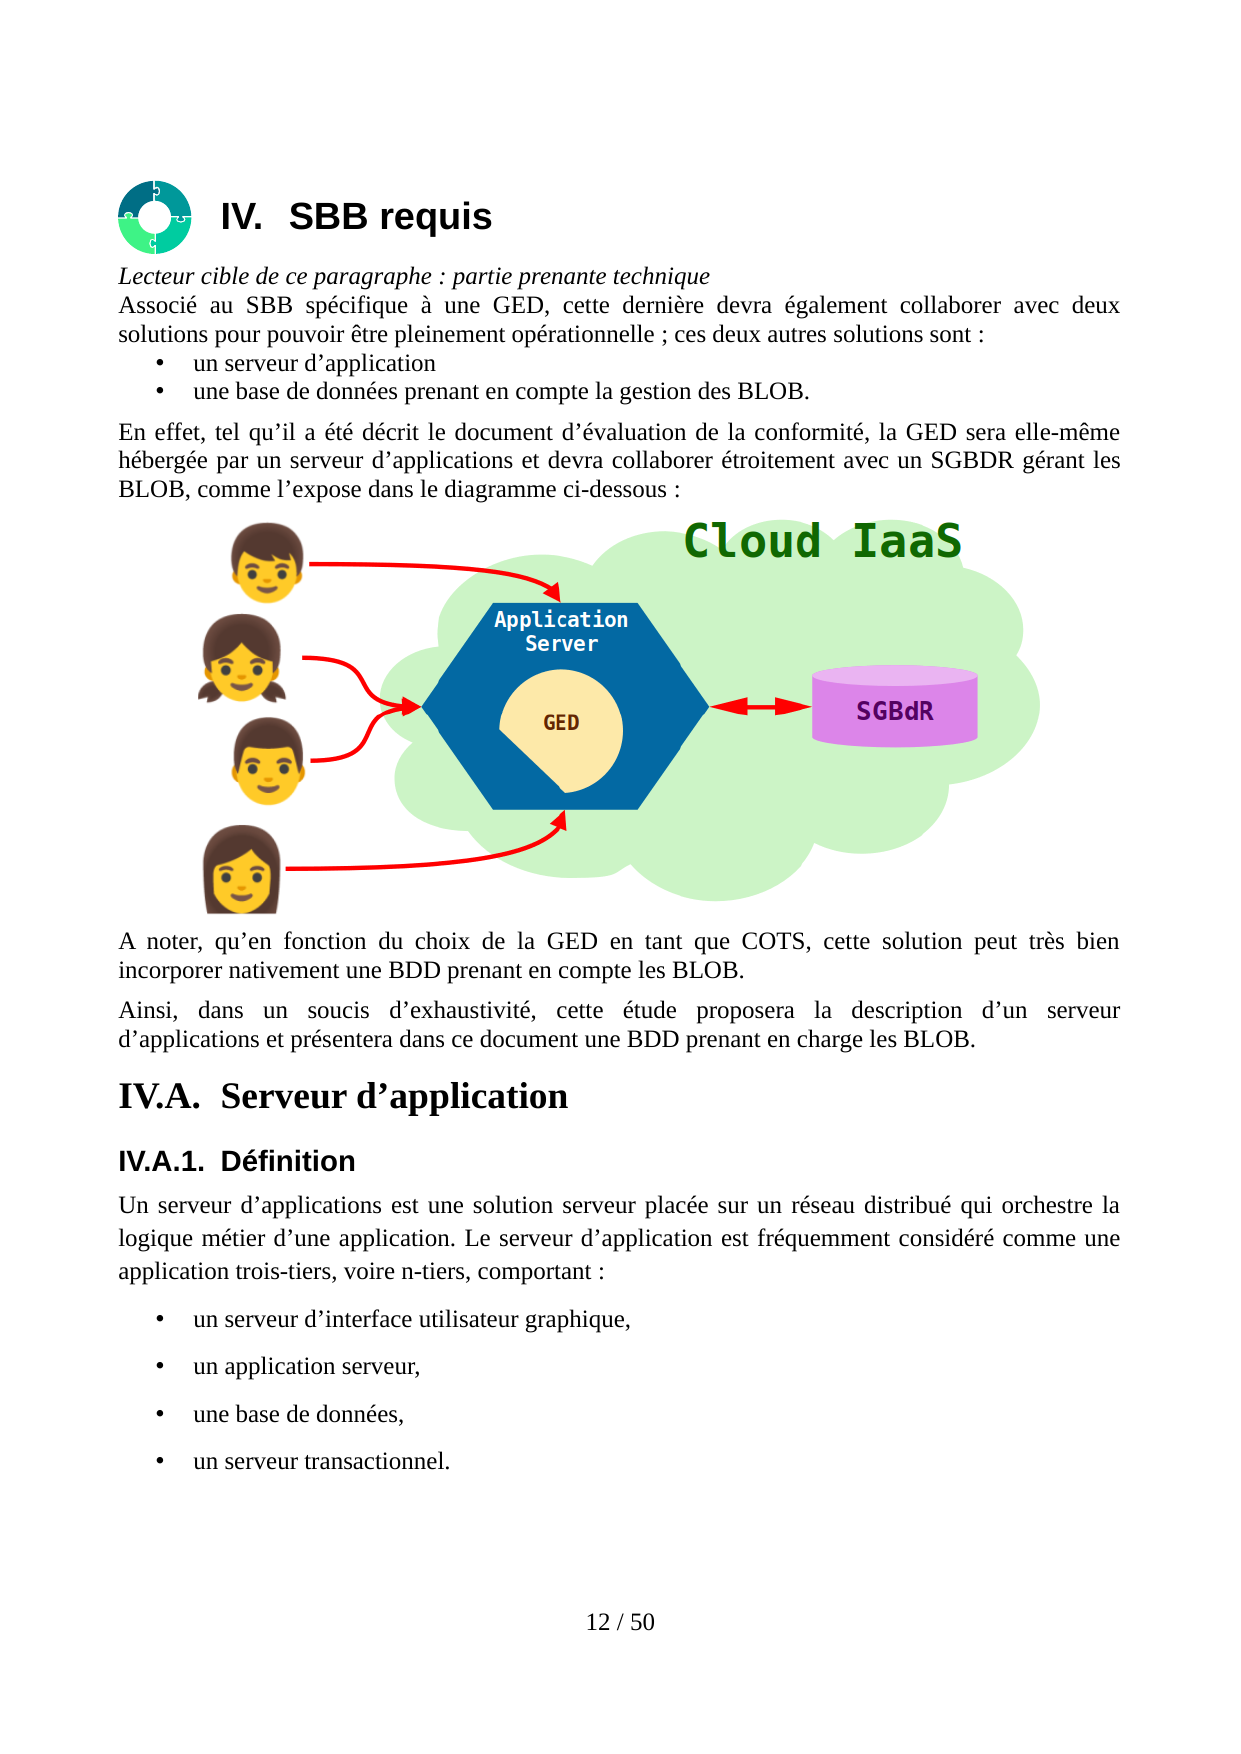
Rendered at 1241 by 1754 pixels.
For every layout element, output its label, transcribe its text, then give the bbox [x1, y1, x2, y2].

text En effet, tel qu’il a été décrit le document d’évaluation de la conformité, la GED sera elle-même hébergée par un serveur d’applications et devra collaborer étroitement avec un SGBDR gérant les BLOB, comme l’expose dans le diagramme ci-dessous : [118, 417, 1122, 503]
subtitle Serveur d’application [118, 1073, 1122, 1117]
text Ainsi, dans un soucis d’exhaustivité, cette étude proposera la description d’un serveur d’applications et présentera dans ce document une BDD prenant en charge les BLOB. [118, 995, 1122, 1053]
text Lecteur cible de ce paragraphe : partie prenante technique [118, 261, 1122, 290]
subtitle Définition [118, 1144, 1122, 1177]
list une base de données prenant en compte la gestion des BLOB. [156, 376, 1122, 405]
list un serveur d’application [156, 348, 1122, 376]
picture [197, 515, 1043, 915]
text Un serveur d’applications est une solution serveur placée sur un réseau distribué qui orchestre la logique métier d’une application. Le serveur d’application est fréquemment considéré comme une application trois-tiers, voire n-tiers, comportant : [118, 1190, 1122, 1285]
list une base de données, [156, 1399, 1122, 1428]
list un serveur transactionnel. [156, 1446, 1122, 1475]
list un serveur d’interface utilisateur graphique, [156, 1304, 1122, 1332]
list un application serveur, [156, 1351, 1122, 1380]
subtitle SBB requis [183, 194, 1122, 238]
text Associé au SBB spécifique à une GED, cette dernière devra également collaborer avec deux solutions pour pouvoir être pleinement opérationnelle ; ces deux autres solutions sont : [118, 290, 1122, 348]
text A noter, qu’en fonction du choix de la GED en tant que COTS, cette solution peut très bien incorporer nativement une BDD prenant en compte les BLOB. [118, 926, 1122, 983]
subtitle [139, 201, 178, 238]
